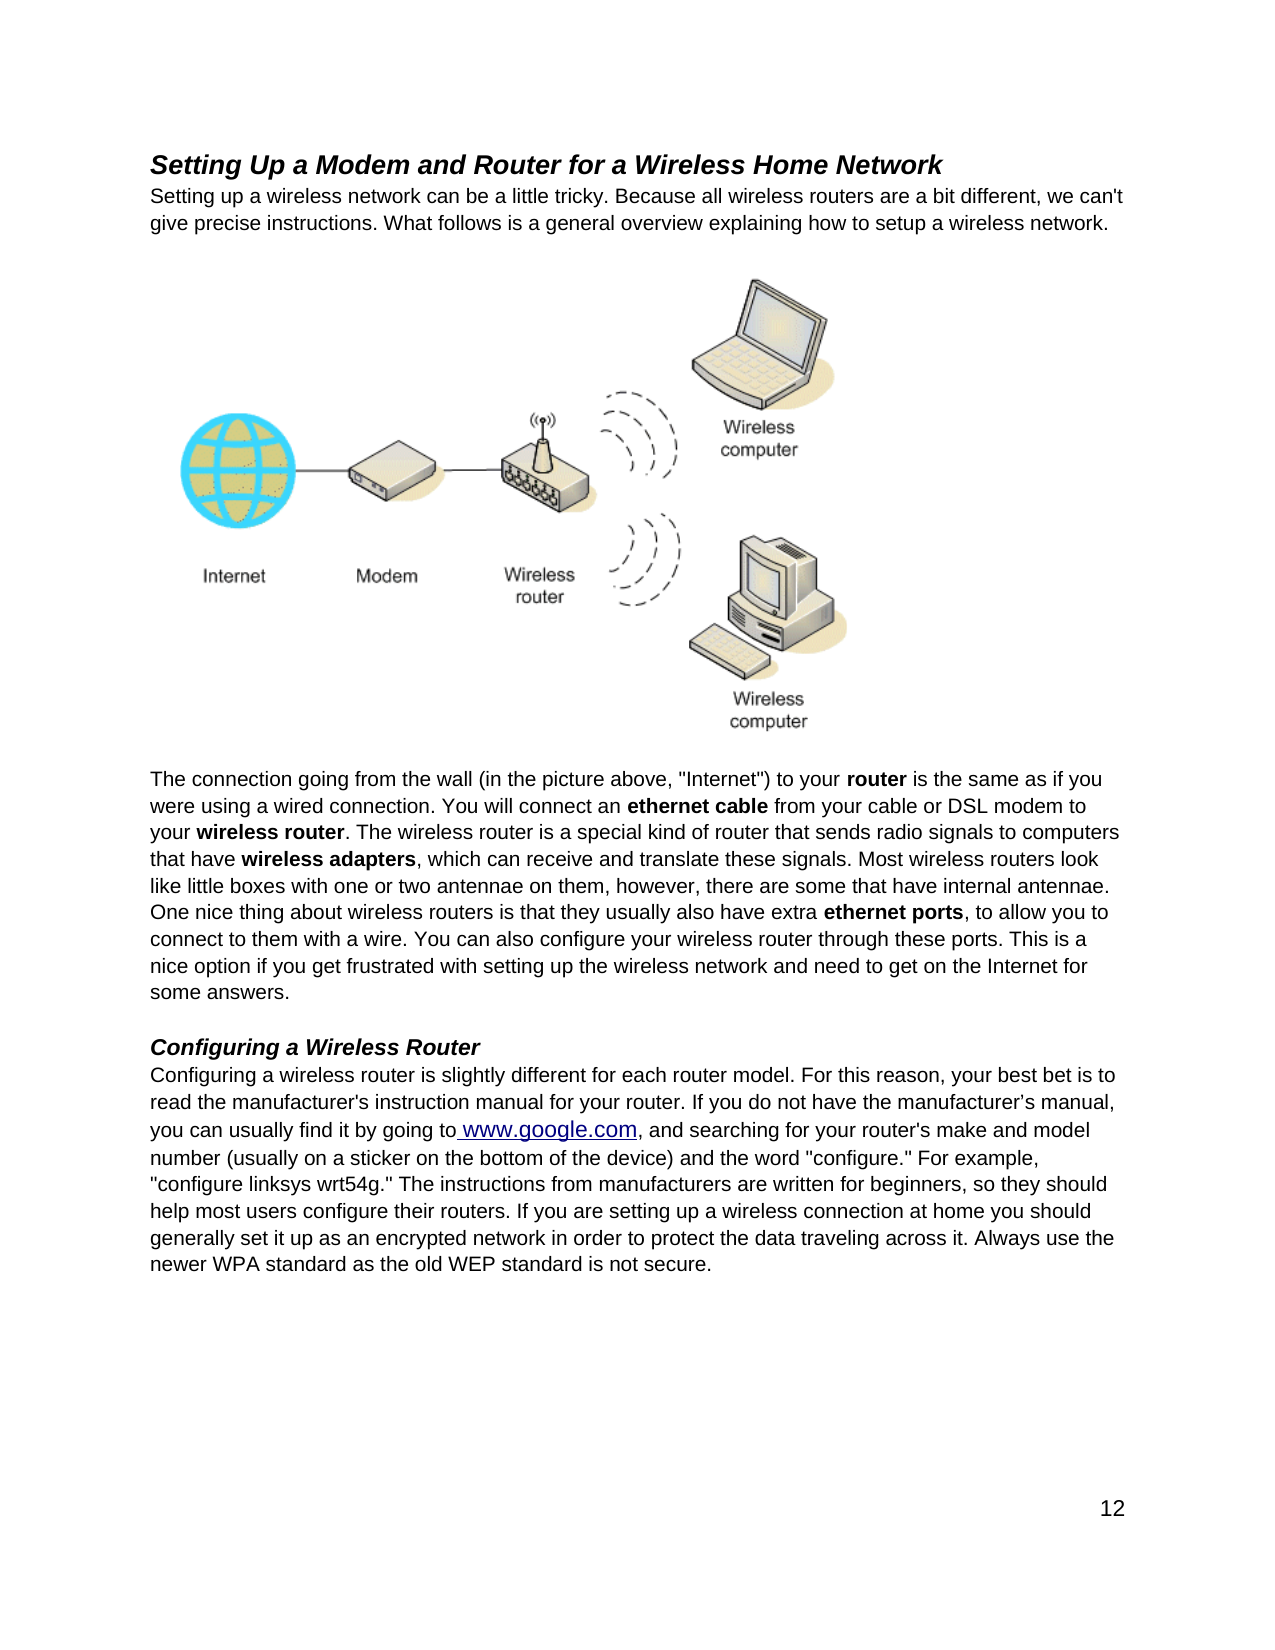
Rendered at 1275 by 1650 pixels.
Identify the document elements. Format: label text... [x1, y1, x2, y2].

text The connection going from the wall (in the picture above, "Internet") to your router is the same as if you were using a wired connection. You will connect an ethernet cable from your cable or DSL modem to your wireless router. The wireless router is a special kind of router that sends radio signals to computers that have wireless adapters, which can receive and translate these signals. Most wireless routers look like little boxes with one or two antennae on them, however, there are some that have internal antennae. One nice thing about wireless routers is that they usually also have extra ethernet ports, to allow you to connect to them with a wire. You can also configure your wireless router through these ports. This is a nice option if you get frustrated with setting up the wireless network and need to get on the Internet for some answers. [150, 767, 1125, 1004]
text Setting up a wireless network can be a little tricky. Because all wireless routers are a bit different, we can't give precise instructions. What follows is a general overview explaining how to setup a wireless network. [150, 185, 1125, 235]
text Setting Up a Modem and Router for a Wireless Home Network [150, 150, 1125, 180]
text Configuring a Wireless Router [150, 1034, 1125, 1060]
picture [180, 268, 848, 734]
text Configuring a wireless router is slightly different for each router model. For this reason, your best bet is to read the manufacturer's instruction manual for your router. If you do not have the manufacturer’s manual, you can usually find it by going to www.google.com, and searching for your router's make and model number (usually on a sticker on the bottom of the device) and the word "configure." For example, "configure linksys wrt54g." The instructions from manufacturers are written for beginners, so they should help most users configure their routers. If you are setting up a wireless connection at home you should generally set it up as an encrypted network in order to protect the data traveling across it. Always use the newer WPA standard as the old WEP standard is not secure. [150, 1063, 1125, 1276]
